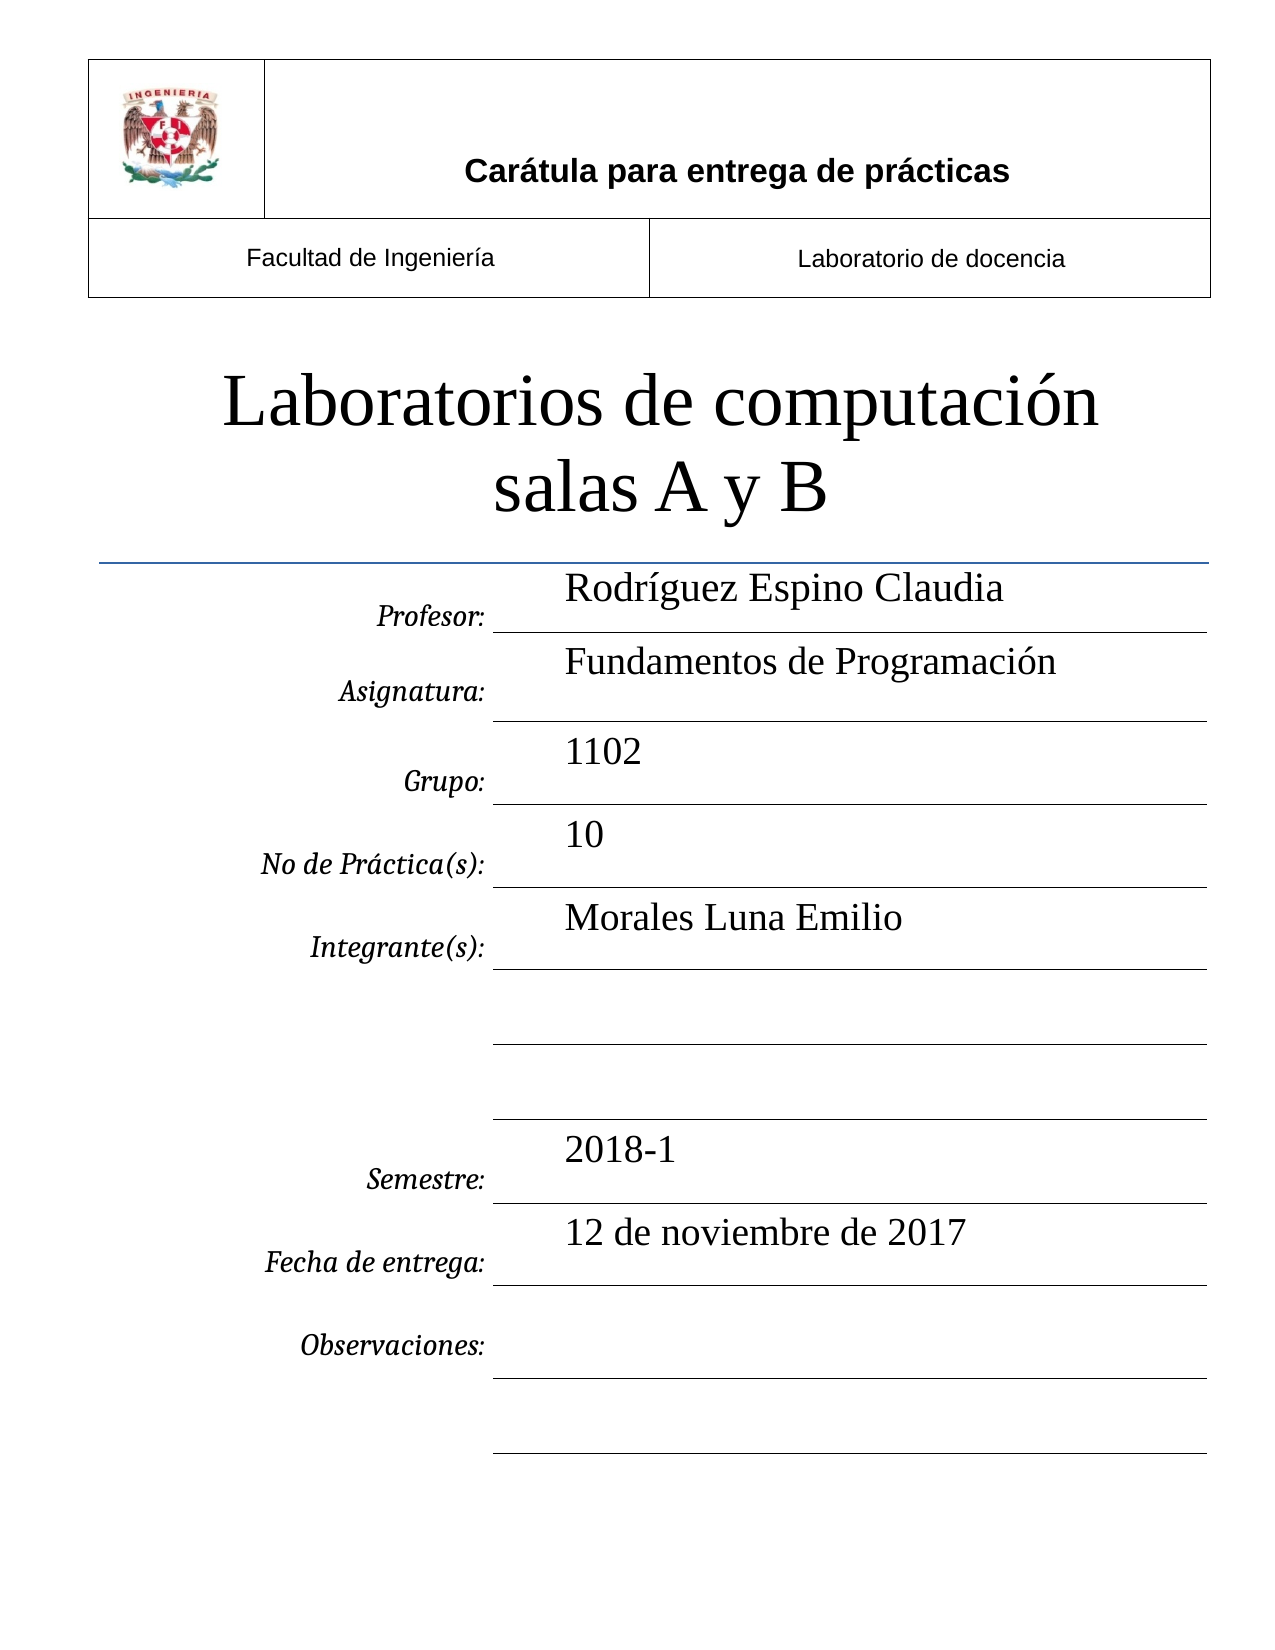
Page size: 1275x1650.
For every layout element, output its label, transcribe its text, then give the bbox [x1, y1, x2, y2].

table_cell [118, 1044, 493, 1119]
table_cell Observaciones: [118, 1285, 493, 1378]
table_header [118, 556, 493, 562]
table_cell [118, 1378, 493, 1453]
table_cell [493, 1379, 1207, 1453]
table_cell Grupo: [118, 721, 493, 804]
table_cell [493, 1286, 1207, 1378]
table_header Rodríguez Espino Claudia [493, 564, 1207, 631]
table_cell Semestre: [118, 1119, 493, 1202]
table_cell Integrante(s): [118, 887, 493, 969]
table_cell 12 de noviembre de 2017 [493, 1204, 1207, 1285]
text salas A y B [118, 441, 1205, 528]
table_cell Laboratorio de docencia [650, 219, 1210, 297]
table_cell Morales Luna Emilio [493, 888, 1207, 969]
table_cell No de Práctica(s): [118, 804, 493, 887]
table_header [493, 556, 1207, 562]
table_header Carátula para entrega de prácticas [265, 60, 1210, 217]
text Laboratorios de computación [118, 355, 1205, 441]
table_header Profesor: [118, 564, 493, 631]
table_cell [118, 969, 493, 1044]
table_cell Asignatura: [118, 631, 493, 721]
table_cell 2018-1 [493, 1120, 1207, 1202]
table_cell 1102 [493, 722, 1207, 804]
table_cell 10 [493, 805, 1207, 887]
table_cell Facultad de Ingeniería [89, 219, 649, 297]
table_cell Fecha de entrega: [118, 1203, 493, 1285]
table_cell [493, 1045, 1207, 1119]
table_cell Fundamentos de Programación [493, 633, 1207, 721]
table_header [89, 60, 264, 217]
table_cell [493, 970, 1207, 1044]
